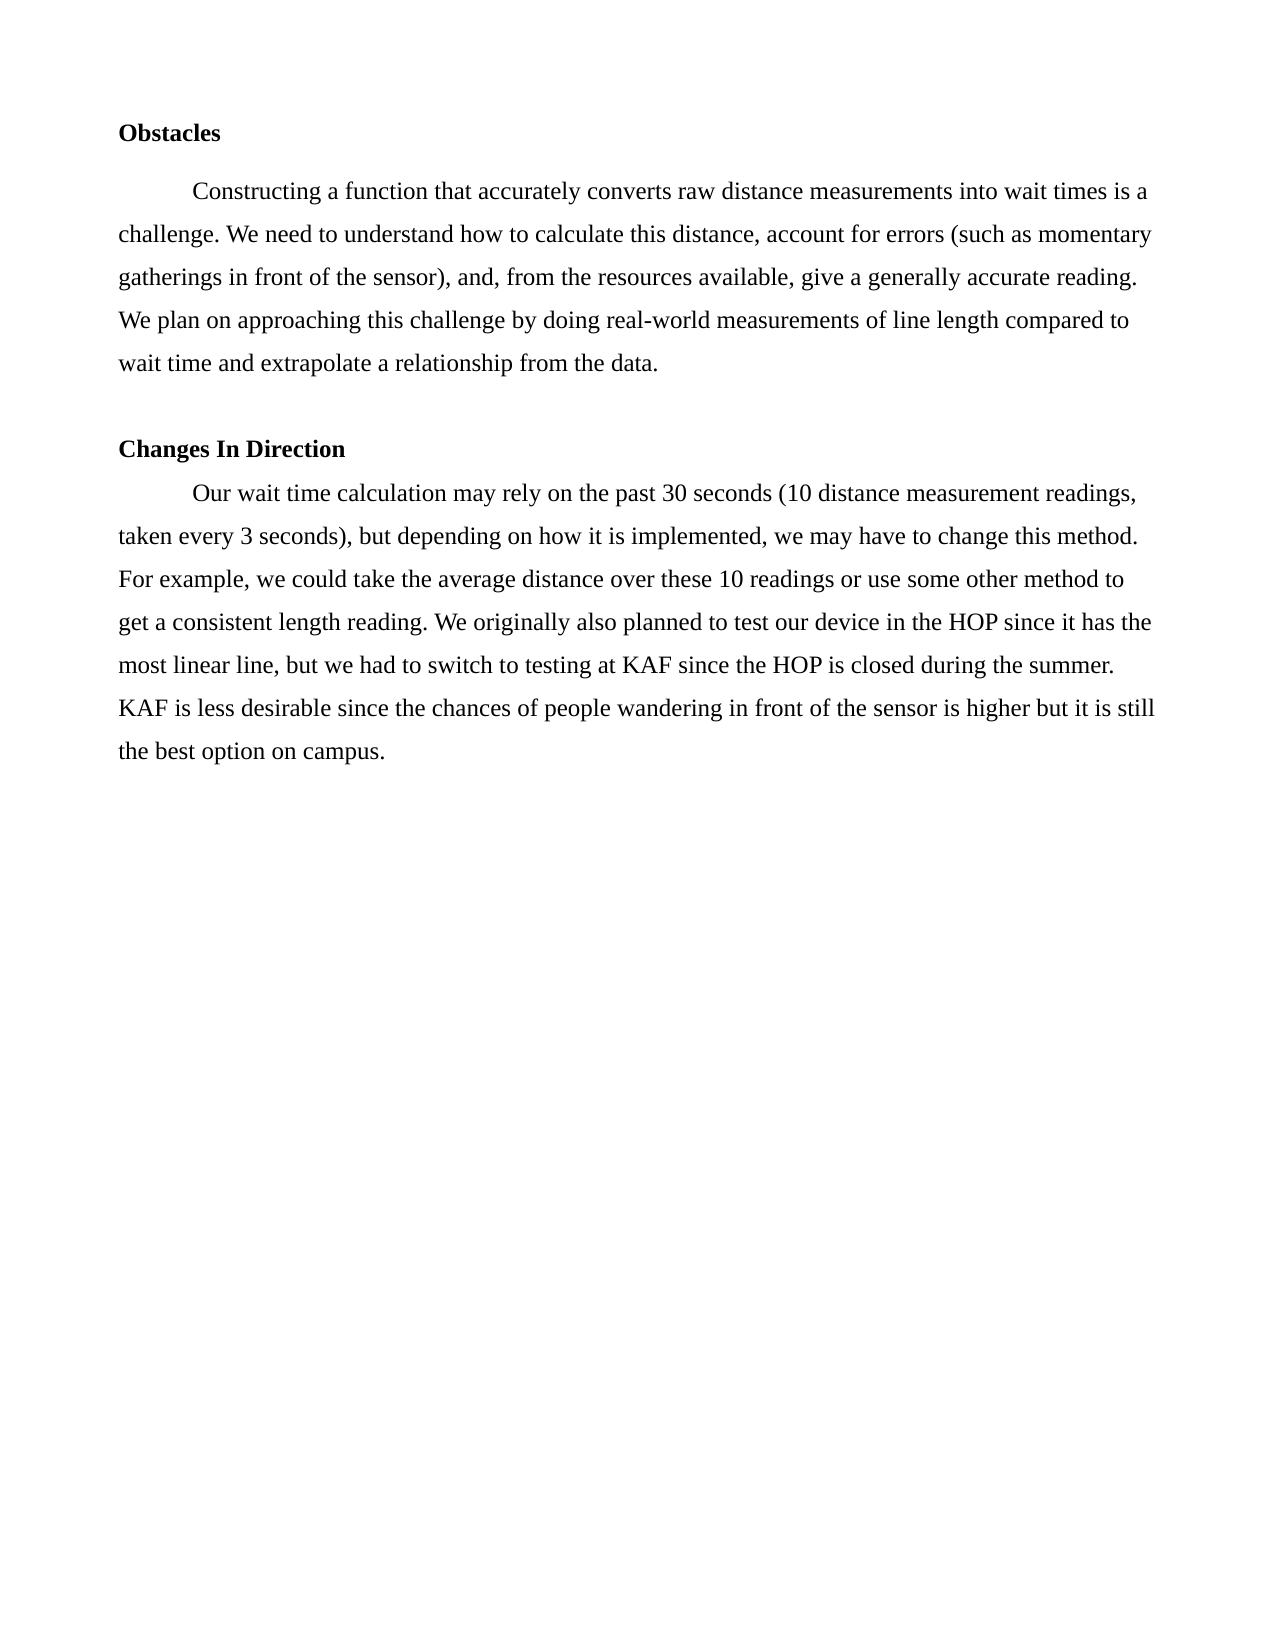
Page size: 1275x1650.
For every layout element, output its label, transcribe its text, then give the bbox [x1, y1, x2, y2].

text Changes In Direction [118, 434, 1157, 463]
text Our wait time calculation may rely on the past 30 seconds (10 distance measurement readings, taken every 3 seconds), but depending on how it is implemented, we may have to change this method. For example, we could take the average distance over these 10 readings or use some other method to get a consistent length reading. We originally also planned to test our device in the HOP since it has the most linear line, but we had to switch to testing at KAF since the HOP is closed during the summer. KAF is less desirable since the chances of people wandering in front of the sensor is higher but it is still the best option on campus. [118, 478, 1157, 765]
text Constructing a function that accurately converts raw distance measurements into wait times is a challenge. We need to understand how to calculate this distance, account for errors (such as momentary gatherings in front of the sensor), and, from the resources available, give a generally accurate reading. We plan on approaching this challenge by doing real-world measurements of line length compared to wait time and extrapolate a relationship from the data. [118, 176, 1157, 377]
text Obstacles [118, 118, 1157, 147]
